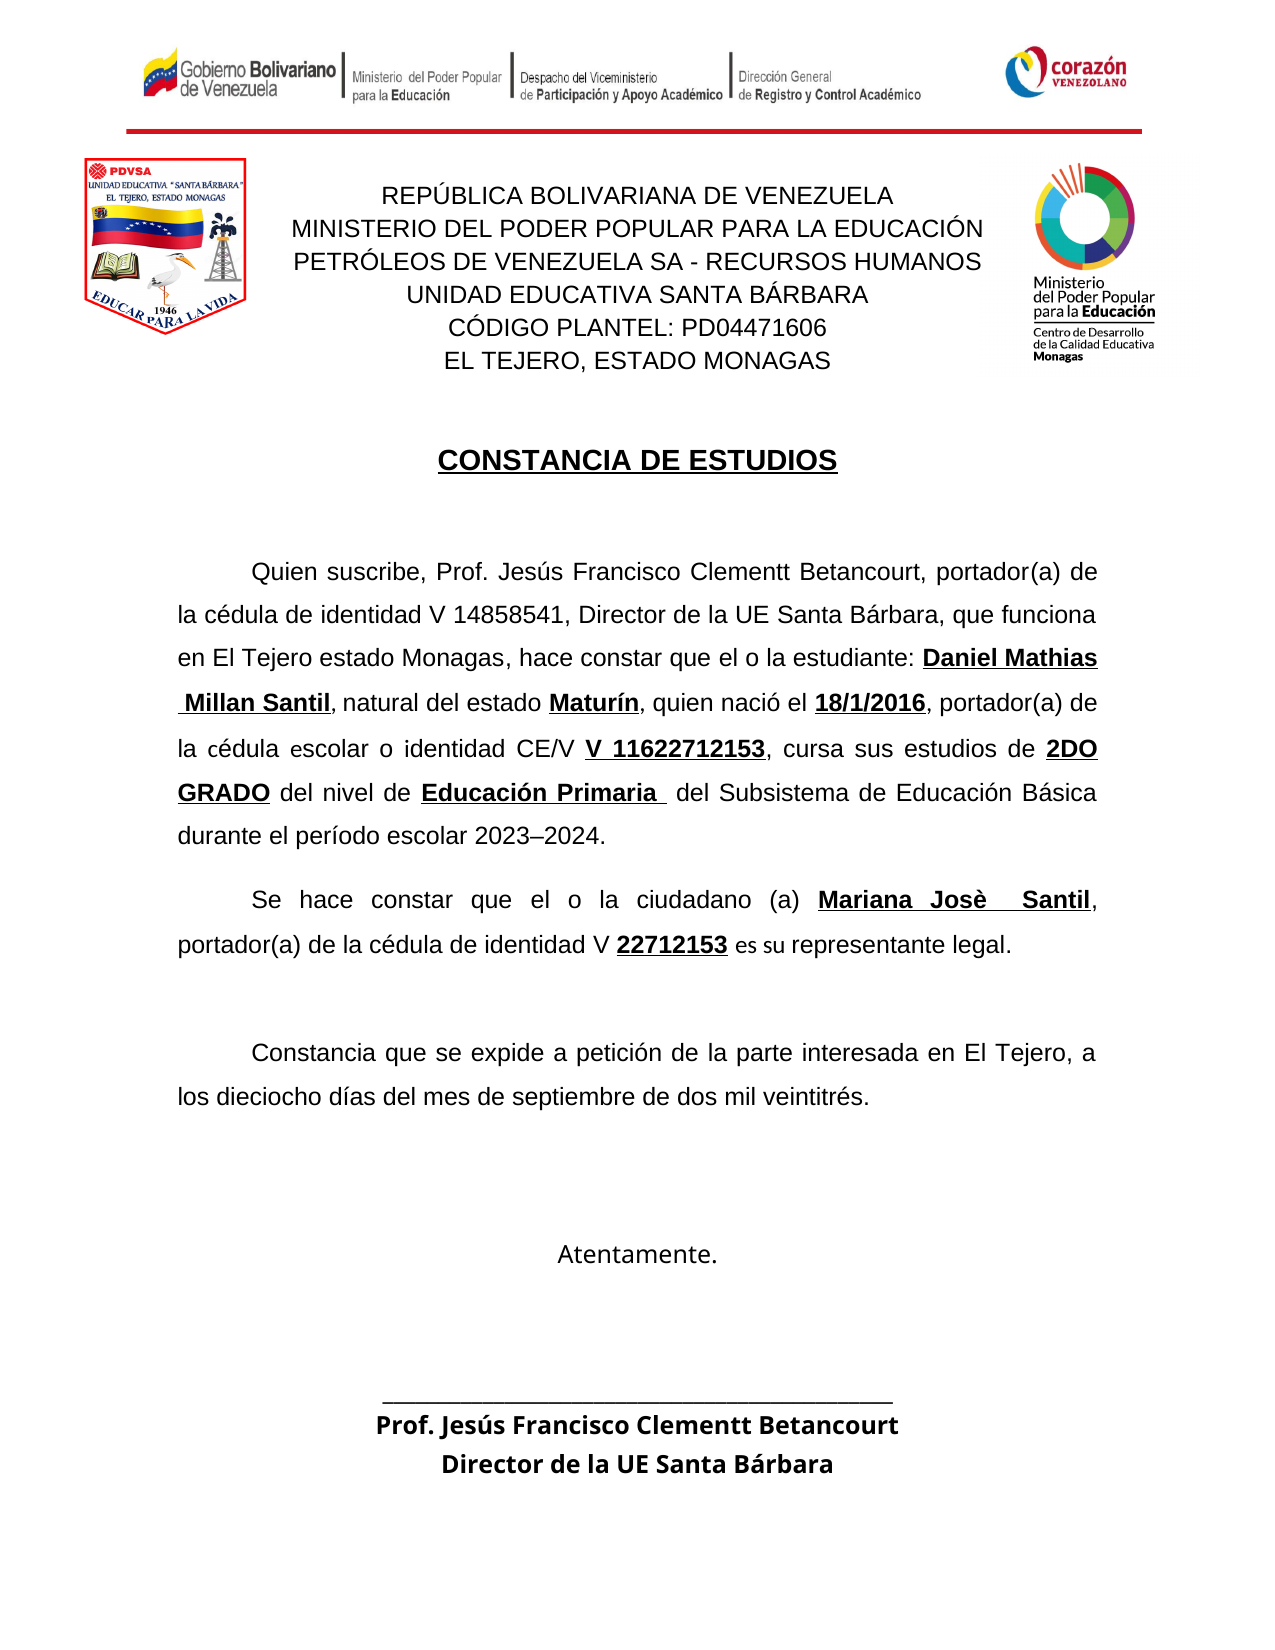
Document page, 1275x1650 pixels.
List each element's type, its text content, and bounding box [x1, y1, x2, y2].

text Director de la UE Santa Bárbara [177, 1447, 1098, 1481]
subtitle CONSTANCIA DE ESTUDIOS [177, 443, 1098, 476]
text EL TEJERO, ESTADO MONAGAS [177, 346, 978, 374]
text CÓDIGO PLANTEL: PD04471606 [177, 313, 978, 341]
text ______________________________________________ [177, 1373, 1098, 1407]
subtitle REPÚBLICA BOLIVARIANA DE VENEZUELA [252, 181, 978, 209]
text UNIDAD EDUCATIVA SANTA BÁRBARA [252, 280, 978, 308]
text Prof. Jesús Francisco Clementt Betancourt [177, 1407, 1098, 1441]
subtitle MINISTERIO DEL PODER POPULAR PARA LA EDUCACIÓN [252, 214, 978, 242]
picture [126, 11, 1142, 134]
text Quien suscribe, Prof. Jesús Francisco Clementt Betancourt, portador(a) de la cédula de identidad V 14858541, Director de la UE Santa Bárbara, que funciona en El Tejero estado Monagas, hace constar que el o la estudiante: Daniel Mathias Millan Santil, natural del estado Maturín, quien nació el 18/1/2016, portador(a) de la cédula escolar o identidad CE/V V 11622712153, cursa sus estudios de 2DO GRADO del nivel de Educación Primaria del Subsistema de Educación Básica durante el período escolar 2023–2024. [177, 557, 1098, 849]
text Constancia que se expide a petición de la parte interesada en El Tejero, a los dieciocho días del mes de septiembre de dos mil veintitrés. [177, 1038, 1098, 1110]
text Atentamente. [177, 1237, 1098, 1271]
picture [978, 153, 1200, 377]
picture [79, 158, 252, 335]
subtitle PETRÓLEOS DE VENEZUELA SA - RECURSOS HUMANOS [252, 247, 978, 275]
text Se hace constar que el o la ciudadano (a) Mariana Josè Santil, portador(a) de la cédula de identidad V 22712153 es su representante legal. [177, 885, 1098, 959]
